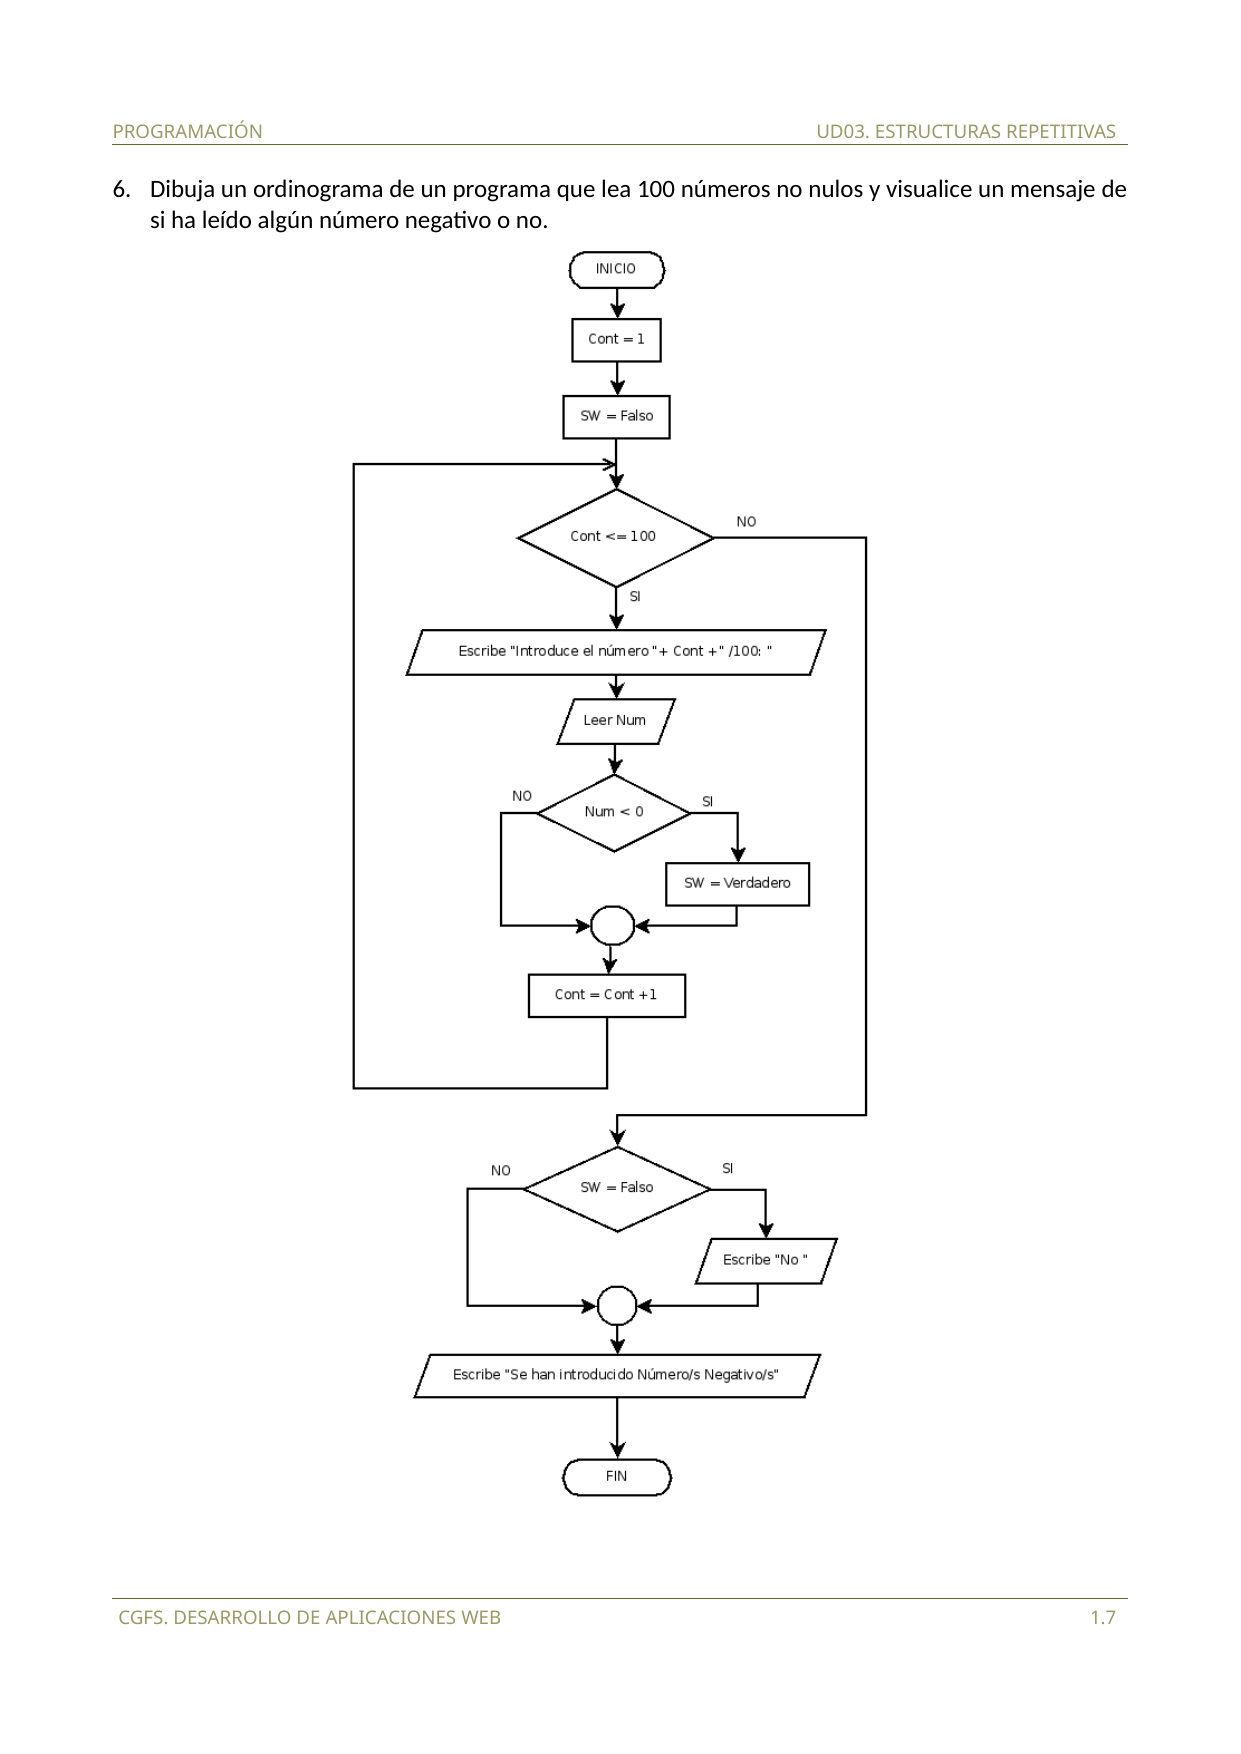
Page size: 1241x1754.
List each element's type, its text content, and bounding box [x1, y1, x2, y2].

picture [327, 240, 913, 1511]
list Dibuja un ordinograma de un programa que lea 100 números no nulos y visualice un mensaje de si ha leído algún número negativo o no. [112, 173, 1128, 234]
